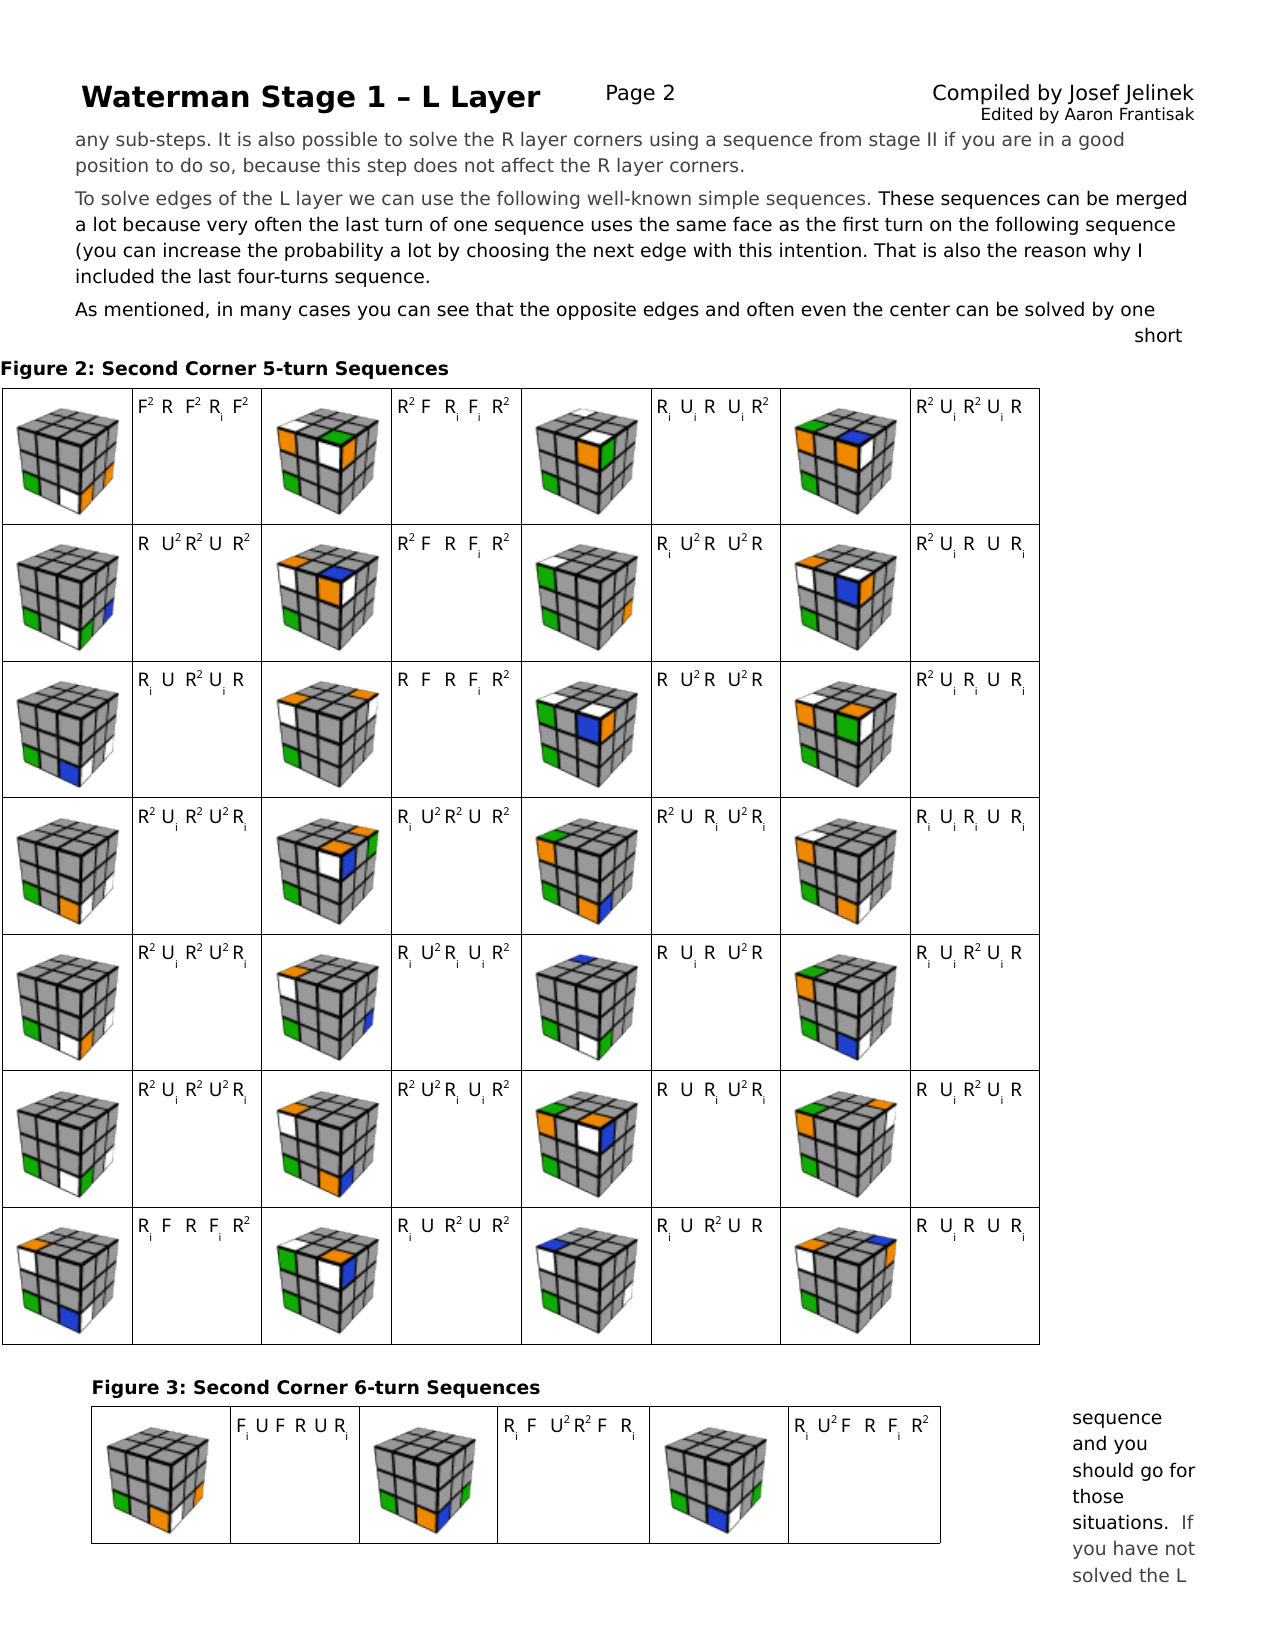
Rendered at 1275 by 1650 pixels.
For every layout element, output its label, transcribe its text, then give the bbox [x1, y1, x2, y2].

table_header U2 [421, 940, 444, 971]
table_header R [916, 1213, 939, 1244]
table_cell [522, 662, 651, 797]
table_header R2 [491, 1213, 515, 1244]
table_header Ri [334, 1412, 353, 1444]
table_cell [781, 662, 910, 797]
table_header R2 [444, 1213, 468, 1244]
table_header Ri [138, 1213, 161, 1244]
table_header Ri [751, 1076, 774, 1108]
table_cell [652, 798, 780, 934]
table_header Ri [138, 667, 161, 698]
table_cell [652, 935, 780, 1070]
picture [786, 939, 910, 1065]
table_header Ri [620, 1412, 644, 1444]
table_header Ri [1010, 803, 1034, 835]
table_header R [161, 394, 185, 425]
table_header U2 [209, 940, 232, 971]
table_header [3, 389, 132, 524]
table_header U [468, 803, 491, 835]
table_cell [133, 798, 261, 934]
table_header Ui [939, 667, 963, 698]
table_header [360, 1407, 497, 1543]
picture [786, 1076, 910, 1202]
text Figure 3: Second Corner 6-turn Sequences [91, 1377, 1060, 1399]
table_header [911, 389, 1039, 524]
picture [7, 530, 132, 655]
table_header R2 [138, 1076, 161, 1108]
table_header Ri [751, 803, 774, 835]
table_cell [911, 1208, 1039, 1343]
table_cell [3, 1208, 132, 1343]
picture [7, 1076, 132, 1202]
table_cell [522, 798, 651, 934]
table_header R [963, 530, 987, 562]
table_header R [751, 530, 774, 562]
table_header [231, 1407, 359, 1543]
table_header Ri [397, 803, 421, 835]
table_header R2 [963, 940, 987, 971]
table_header U2 [209, 1076, 232, 1108]
table_header R [751, 667, 774, 694]
text To solve edges of the L layer we can use the following well-known simple sequences. These sequences can be merged a lot because very often the last turn of one sequence uses the same face as the first turn on the following sequence (you can increase the probability a lot by choosing the next edge with this intention. That is also the reason why I included the last four-turns sequence. [75, 187, 1200, 288]
table_header Ui [468, 940, 491, 971]
table_header Fi [236, 1412, 255, 1444]
table_header R [138, 530, 161, 558]
table_header [262, 389, 391, 524]
table_header [789, 1407, 940, 1543]
table_cell [133, 1208, 261, 1343]
table_header R2 [491, 1076, 515, 1108]
picture [267, 393, 392, 519]
table_cell [522, 1208, 651, 1343]
table_header U2 [727, 940, 751, 971]
table_cell [262, 935, 391, 1070]
table_header Ui [727, 394, 751, 425]
table_header Ui [161, 940, 185, 971]
table_header U [680, 1213, 703, 1244]
table_cell [262, 525, 391, 661]
table_header F [421, 667, 444, 698]
table_header [92, 1407, 230, 1543]
table_header F2 [232, 394, 256, 425]
table_header R2 [185, 1076, 208, 1108]
table_header U2 [680, 667, 703, 694]
table_cell [3, 662, 132, 797]
table_header U [209, 530, 232, 558]
table_header R2 [185, 667, 208, 698]
table_header Fi [888, 1412, 911, 1444]
text As mentioned, in many cases you can see that the opposite edges and often even the center can be solved by one short sequence and you should go for those situations. If you have not solved the L [75, 298, 1200, 1587]
table_header U [314, 1412, 333, 1444]
table_header Fi [468, 394, 491, 425]
table_header Ri [963, 803, 987, 835]
table_header R2 [444, 803, 468, 835]
table_header Ri [444, 940, 468, 971]
table_cell [392, 662, 521, 797]
table_header Fi [209, 1213, 232, 1244]
table_header R [751, 1213, 774, 1244]
table_header R2 [138, 803, 161, 835]
picture [267, 803, 392, 929]
table_header U [727, 1213, 751, 1244]
text [0, 380, 1122, 1395]
table_header Ui [468, 1076, 491, 1108]
table_cell [133, 525, 261, 661]
picture [267, 1212, 392, 1338]
table_header U2 [727, 1076, 751, 1108]
table_header F [421, 530, 444, 562]
table_header Ui [680, 940, 703, 971]
picture [526, 393, 651, 519]
table_header U [987, 1213, 1010, 1244]
table_cell [3, 525, 132, 661]
table_header R [185, 1213, 208, 1244]
table_header Ui [987, 1076, 1010, 1108]
picture [526, 939, 651, 1065]
table_cell [911, 662, 1039, 797]
table_header R2 [963, 1076, 987, 1108]
table_header Ui [939, 940, 963, 971]
table_header Ri [704, 1076, 727, 1108]
picture [97, 1412, 223, 1538]
table_header R2 [185, 530, 208, 558]
table_header Ui [161, 1076, 185, 1108]
table_header [133, 389, 261, 524]
table_header Ri [656, 1213, 680, 1244]
table_header R [704, 394, 727, 425]
table_header R [704, 530, 727, 562]
table_header [522, 389, 651, 524]
table_cell [652, 662, 780, 797]
table_header F [526, 1412, 550, 1444]
table_header R2 [916, 667, 939, 698]
table_header U [987, 667, 1010, 698]
picture [786, 666, 910, 792]
picture [526, 530, 651, 655]
table_header Ri [232, 940, 256, 971]
table_header U [680, 1076, 703, 1108]
table_header U2 [727, 803, 751, 835]
table_header Ri [916, 803, 939, 835]
table_header R2 [491, 530, 515, 562]
table_header R2 [751, 394, 774, 425]
table_cell [781, 798, 910, 934]
table_header Ui [939, 530, 963, 562]
table_cell [3, 1071, 132, 1207]
table_cell [911, 935, 1039, 1070]
table_header Ri [232, 1076, 256, 1108]
table_cell [522, 1071, 651, 1207]
table_cell [262, 1208, 391, 1343]
text Figure 2: Second Corner 5-turn Sequences [0, 358, 1122, 380]
table_header R [397, 667, 421, 698]
table_header Ui [939, 1076, 963, 1108]
table_header U2 [209, 803, 232, 835]
table_header Ui [987, 940, 1010, 971]
table_header R2 [491, 667, 515, 698]
table_header R2 [963, 394, 987, 425]
table_header R2 [491, 394, 515, 425]
picture [7, 393, 132, 519]
table_header Ri [794, 1412, 817, 1444]
table_header Ri [1010, 667, 1034, 698]
table_header Ui [680, 394, 703, 425]
table_header R [916, 1076, 939, 1108]
table_header U2 [550, 1412, 573, 1444]
table_cell [652, 525, 780, 661]
table_header R [864, 1412, 887, 1444]
table_cell [781, 1208, 910, 1343]
table_header R [1010, 940, 1034, 971]
picture [7, 939, 132, 1065]
table_header Ri [444, 1076, 468, 1108]
table_header [498, 1407, 649, 1543]
picture [526, 1212, 651, 1338]
table_header U [987, 803, 1010, 835]
table_header Ui [939, 1213, 963, 1244]
table_header U [161, 667, 185, 698]
table_cell [652, 1208, 780, 1343]
table_header U2 [727, 667, 751, 694]
table_header R2 [911, 1412, 934, 1444]
table_header [781, 389, 910, 524]
table_header R2 [491, 940, 515, 971]
table_cell [392, 525, 521, 661]
table_cell [911, 525, 1039, 661]
table_header U2 [421, 803, 444, 835]
table_header R [704, 940, 727, 971]
table_header F [421, 394, 444, 425]
table_header Ri [916, 940, 939, 971]
table_header R [444, 530, 468, 562]
table_header U [421, 1213, 444, 1244]
picture [526, 803, 651, 929]
table_header R2 [916, 530, 939, 562]
table_cell [262, 662, 391, 797]
table_header [650, 1407, 788, 1543]
table_cell [781, 1071, 910, 1207]
table_cell [3, 798, 132, 934]
table_header [652, 389, 780, 524]
table_header Ui [939, 394, 963, 425]
picture [786, 393, 910, 519]
picture [267, 939, 392, 1065]
table_header R2 [232, 530, 256, 558]
table_cell [262, 798, 391, 934]
table_cell [133, 935, 261, 1070]
table_header Ri [704, 803, 727, 835]
table_header U [468, 1213, 491, 1244]
table_cell [392, 1208, 521, 1343]
table_header R2 [397, 530, 421, 562]
table_header F2 [138, 394, 161, 425]
table_header Fi [468, 530, 491, 562]
table_header Fi [468, 667, 491, 698]
table_header U2 [161, 530, 185, 558]
table_header R2 [573, 1412, 597, 1444]
table_header Ri [656, 394, 680, 425]
picture [526, 1076, 651, 1202]
picture [7, 803, 132, 929]
table_header Ri [963, 667, 987, 698]
picture [7, 666, 132, 792]
table_cell [3, 935, 132, 1070]
table_header R [444, 667, 468, 698]
table_header R2 [916, 394, 939, 425]
table_header R [963, 1213, 987, 1244]
table_header R2 [232, 1213, 256, 1244]
table_header R [656, 1076, 680, 1108]
table_cell [392, 798, 521, 934]
picture [267, 1076, 392, 1202]
table_header R [704, 667, 727, 694]
table_header R [232, 667, 256, 698]
table_header R2 [397, 394, 421, 425]
picture [655, 1412, 780, 1538]
table_header Ri [232, 803, 256, 835]
picture [7, 1212, 132, 1338]
picture [267, 666, 392, 792]
table_cell [911, 798, 1039, 934]
table_header F [597, 1412, 620, 1444]
picture [526, 666, 651, 792]
table_cell [262, 1071, 391, 1207]
table_header U [680, 803, 703, 835]
table_header R2 [185, 940, 208, 971]
table_cell [392, 1071, 521, 1207]
table_cell [522, 935, 651, 1070]
table_header [392, 389, 521, 524]
table_header Ui [209, 667, 232, 698]
table_header U2 [727, 530, 751, 562]
picture [786, 530, 910, 655]
table_header F2 [185, 394, 208, 425]
table_header R2 [185, 803, 208, 835]
table_header U [255, 1412, 275, 1444]
table_cell [781, 935, 910, 1070]
table_header Ri [1010, 530, 1034, 562]
picture [364, 1412, 490, 1538]
table_header Ri [656, 530, 680, 562]
table_cell [911, 1071, 1039, 1207]
table_header R [294, 1412, 314, 1444]
picture [267, 530, 392, 655]
table_cell [133, 662, 261, 797]
picture [786, 803, 910, 929]
table_cell [522, 525, 651, 661]
table_header F [275, 1412, 294, 1444]
table_cell [781, 525, 910, 661]
table_header U2 [817, 1412, 841, 1444]
table_header R [656, 940, 680, 971]
table_header Ri [209, 394, 232, 425]
table_header R2 [704, 1213, 727, 1244]
text any sub-steps. It is also possible to solve the R layer corners using a sequence from stage II if you are in a good position to do so, because this step does not affect the R layer corners. [75, 129, 1200, 177]
table_header Ui [939, 803, 963, 835]
table_header R2 [656, 803, 680, 835]
table_header R [751, 940, 774, 971]
table_header Ri [397, 940, 421, 971]
table_header U2 [421, 1076, 444, 1108]
table_header R [1010, 394, 1034, 425]
table_header Ri [444, 394, 468, 425]
table_header R2 [397, 1076, 421, 1108]
table_header Ri [397, 1213, 421, 1244]
table_cell [392, 935, 521, 1070]
table_header U2 [680, 530, 703, 562]
table_header R2 [491, 803, 515, 835]
table_header R2 [138, 940, 161, 971]
table_header U [987, 530, 1010, 562]
table_header Ri [1010, 1213, 1034, 1244]
table_header Ui [161, 803, 185, 835]
table_cell [133, 1071, 261, 1207]
table_cell [652, 1071, 780, 1207]
table_header R [656, 667, 680, 694]
table_header R [1010, 1076, 1034, 1108]
picture [786, 1212, 910, 1338]
table_header F [841, 1412, 864, 1444]
table_header Ui [987, 394, 1010, 425]
table_header F [161, 1213, 185, 1244]
table_header Ri [503, 1412, 526, 1444]
